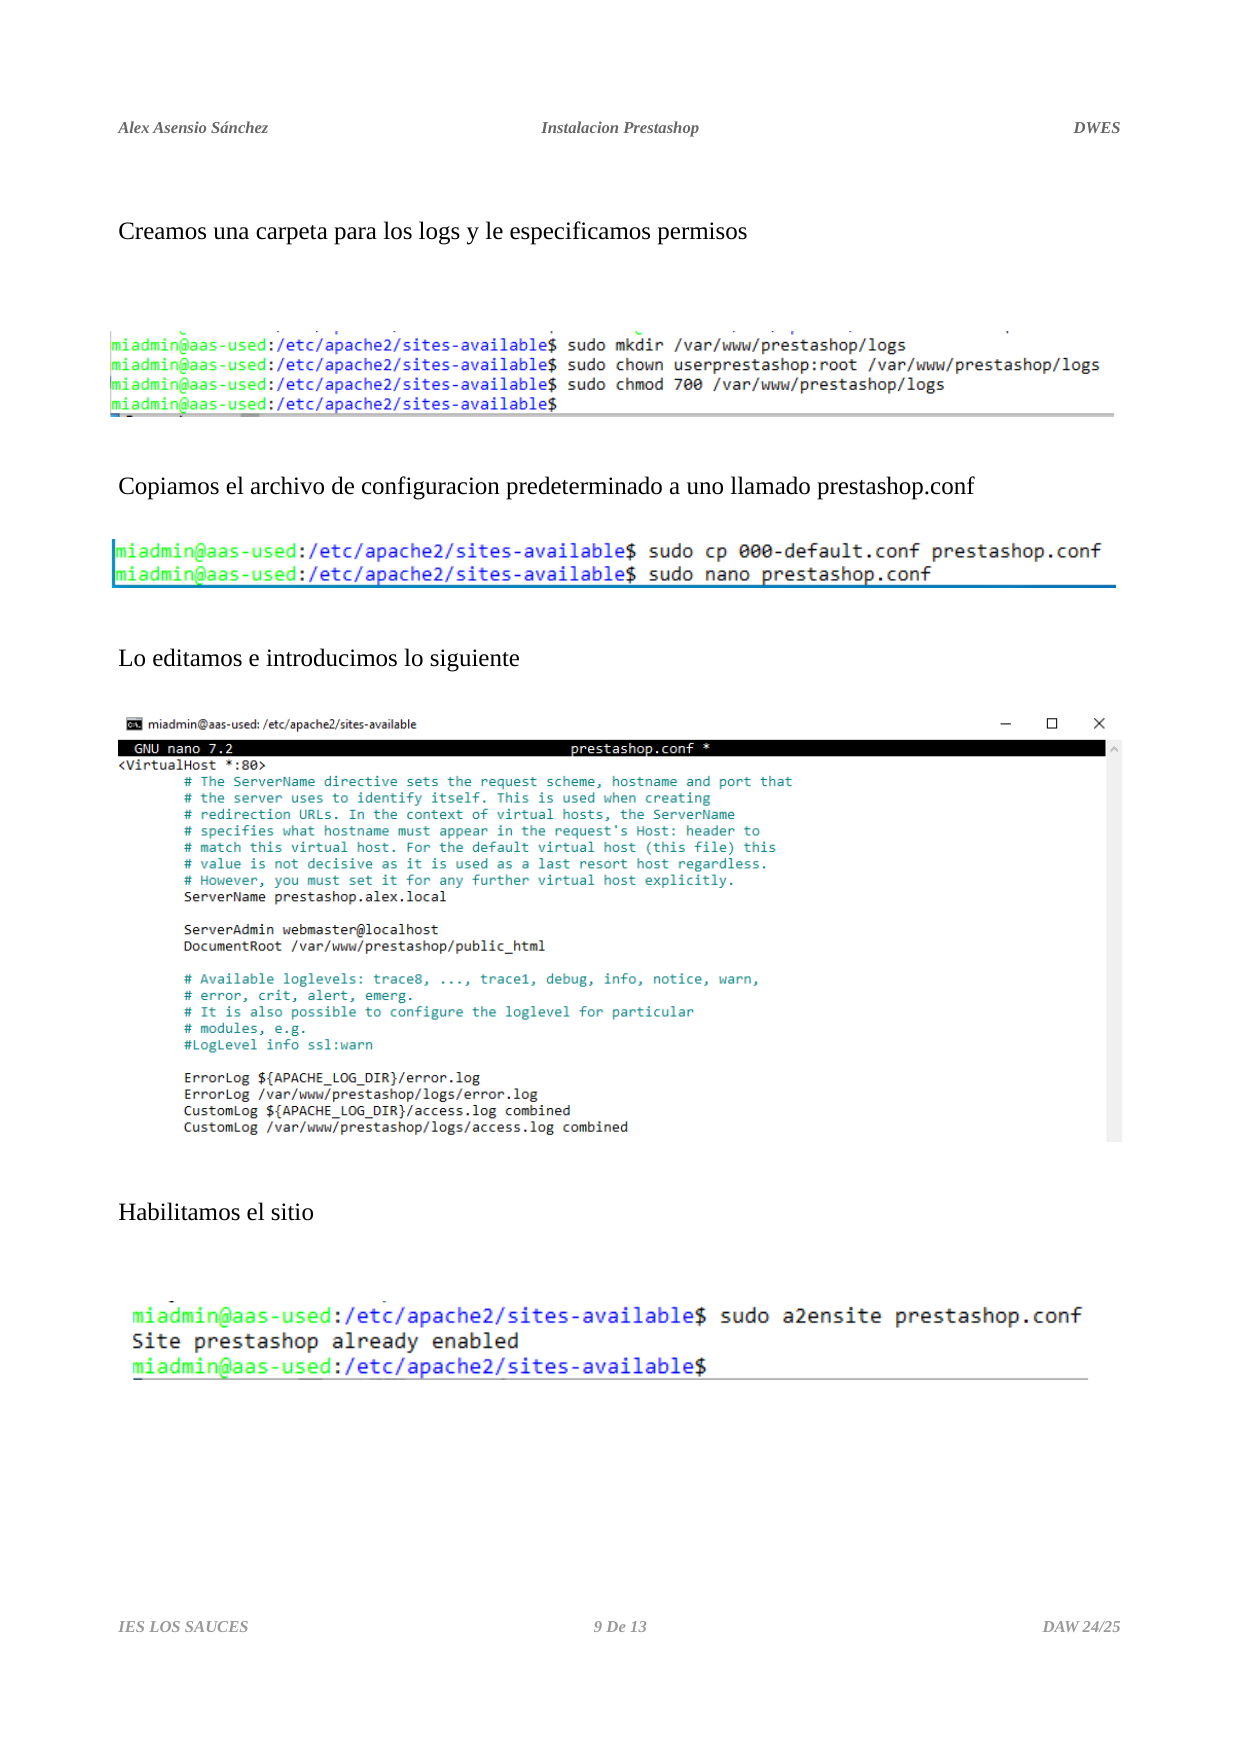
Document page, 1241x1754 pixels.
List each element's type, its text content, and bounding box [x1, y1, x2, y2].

text Habilitamos el sitio [118, 1197, 1122, 1226]
picture [115, 539, 1116, 588]
text Copiamos el archivo de configuracion predeterminado a uno llamado prestashop.conf [118, 471, 1122, 500]
text Lo editamos e introducimos lo siguiente [118, 643, 1122, 671]
picture [110, 331, 1115, 417]
text Creamos una carpeta para los logs y le especificamos permisos [118, 216, 1122, 244]
picture [133, 1301, 1089, 1380]
picture [118, 709, 1123, 1142]
